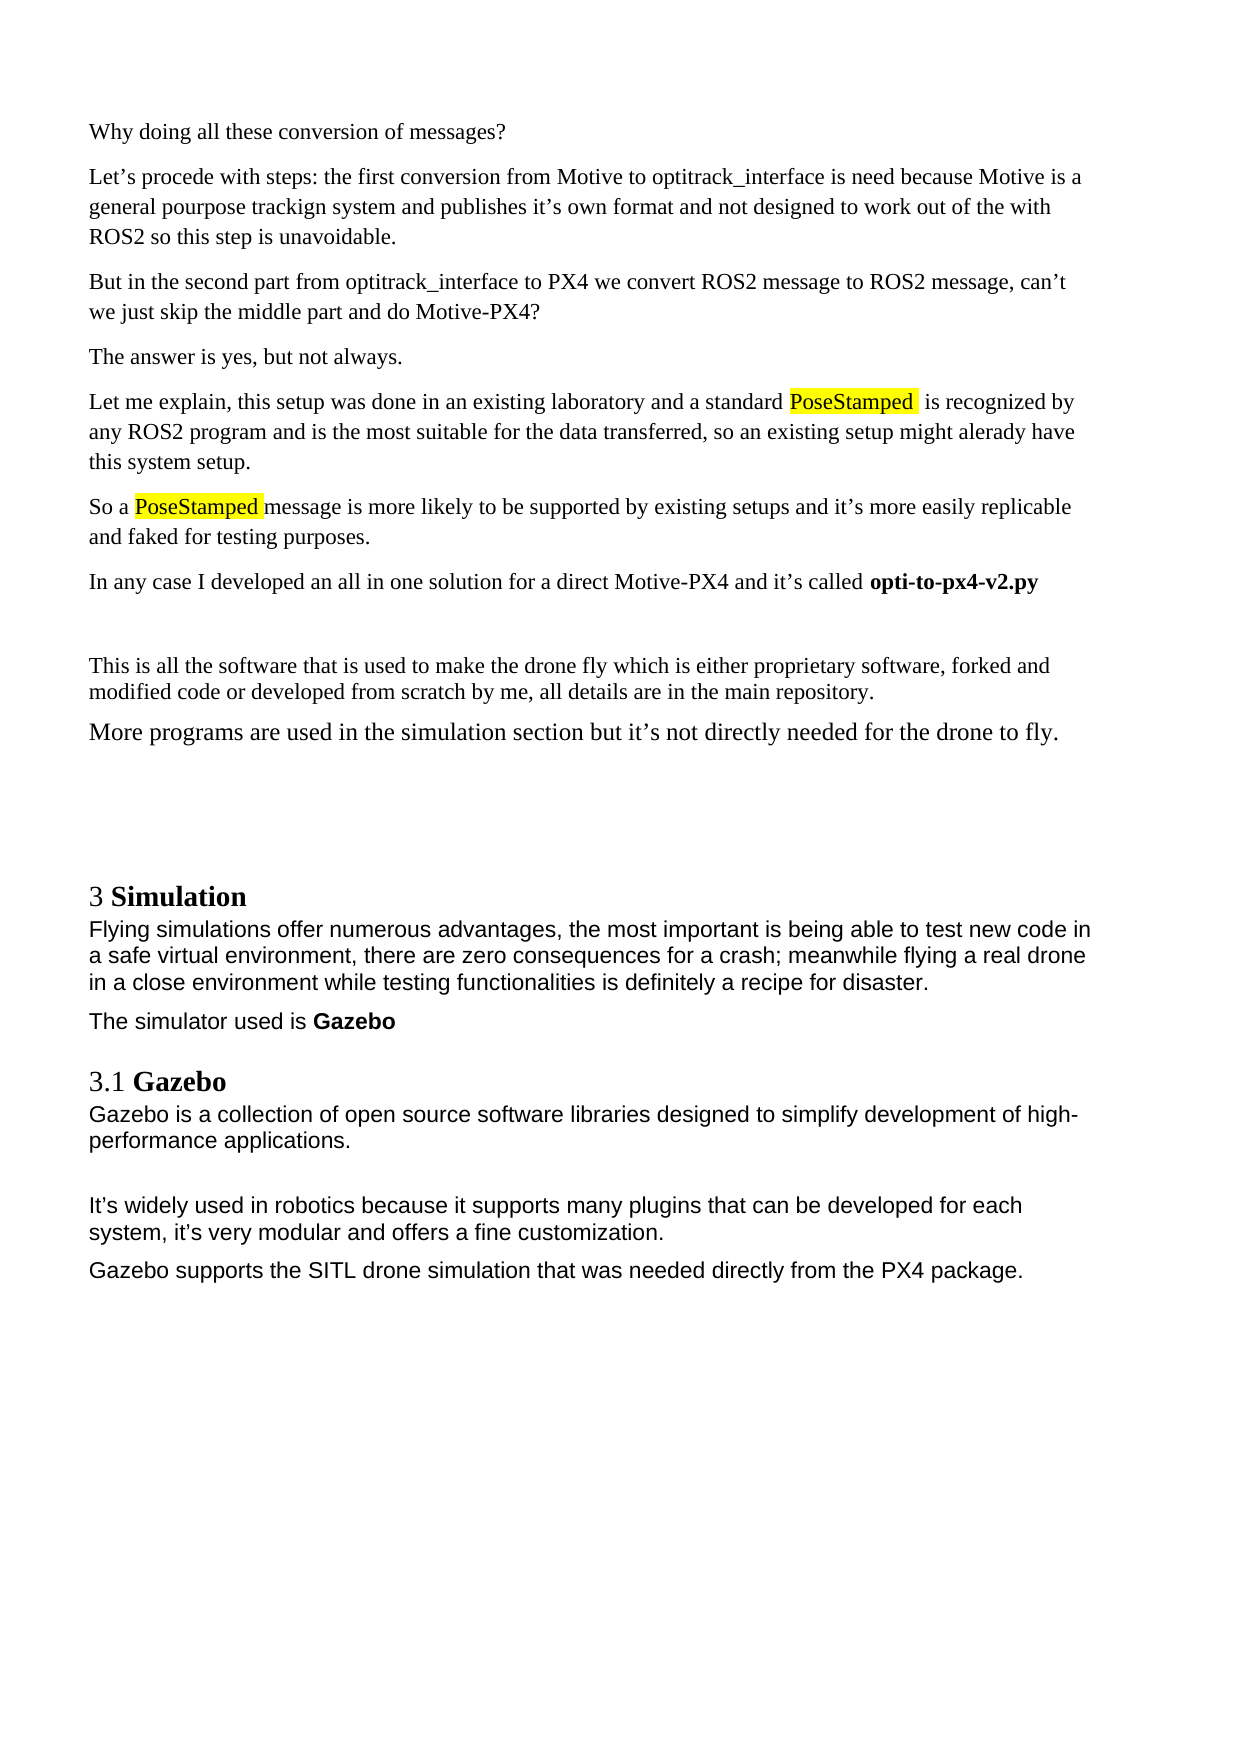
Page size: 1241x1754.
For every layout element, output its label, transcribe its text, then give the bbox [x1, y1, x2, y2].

list But in the second part from optitrack_interface to PX4 we convert ROS2 message to ROS2 message, can’t we just skip the middle part and do Motive-PX4? [0, 268, 1092, 325]
list Why doing all these conversion of messages? [0, 118, 1092, 144]
subtitle 3 Simulation [89, 879, 1092, 913]
subtitle 3.1 Gazebo [89, 1064, 1092, 1097]
list Let me explain, this setup was done in an existing laboratory and a standard PoseStamped is recognized by any ROS2 program and is the most suitable for the data transferred, so an existing setup might alerady have this system setup. [0, 388, 1092, 475]
text This is all the software that is used to make the drone fly which is either proprietary software, forked and modified code or developed from scratch by me, all details are in the main repository. [89, 652, 1092, 704]
list Gazebo is a collection of open source software libraries designed to simplify development of high-performance applications. [89, 1101, 1092, 1153]
list Gazebo supports the SITL drone simulation that was needed directly from the PX4 package. [89, 1257, 1092, 1284]
list The simulator used is Gazebo [89, 1008, 1092, 1034]
list The answer is yes, but not always. [0, 343, 1092, 369]
list More programs are used in the simulation section but it’s not directly needed for the drone to fly. [0, 717, 1092, 746]
list Flying simulations offer numerous advantages, the most important is being able to test new code in a safe virtual environment, there are zero consequences for a crash; meanwhile flying a real drone in a close environment while testing functionalities is definitely a recipe for disaster. [89, 916, 1092, 995]
list It’s widely used in robotics because it supports many plugins that can be developed for each system, it’s very modular and offers a fine customization. [89, 1192, 1092, 1245]
list In any case I developed an all in one solution for a direct Motive-PX4 and it’s called opti-to-px4-v2.py [0, 568, 1092, 594]
list Let’s procede with steps: the first conversion from Motive to optitrack_interface is need because Motive is a general pourpose trackign system and publishes it’s own format and not designed to work out of the with ROS2 so this step is unavoidable. [0, 163, 1092, 250]
list So a PoseStamped message is more likely to be supported by existing setups and it’s more easily replicable and faked for testing purposes. [0, 493, 1092, 550]
